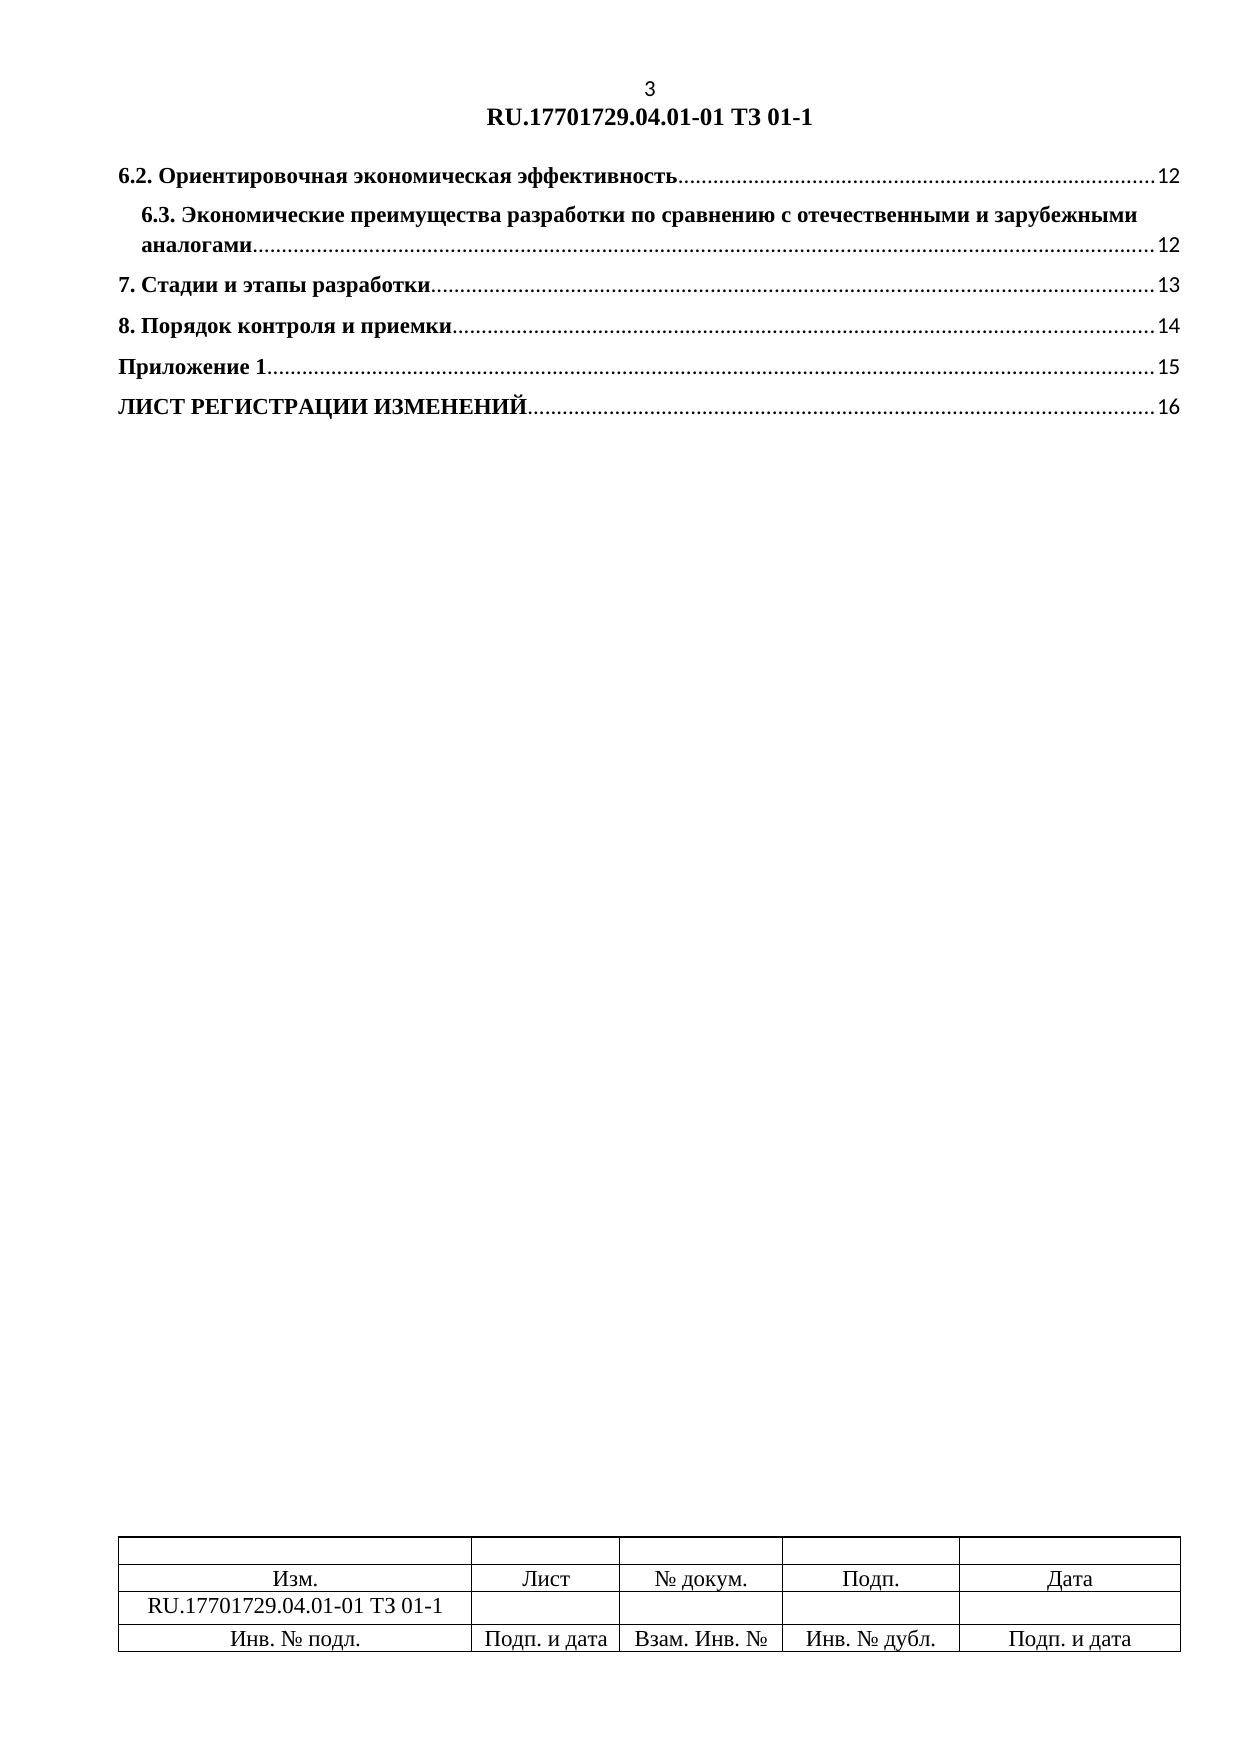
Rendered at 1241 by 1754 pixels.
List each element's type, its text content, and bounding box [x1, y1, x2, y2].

text ЛИСТ РЕГИСТРАЦИИ ИЗМЕНЕНИЙ 16 [118, 392, 1181, 421]
text 6.2. Ориентировочная экономическая эффективность 12 [118, 161, 1181, 189]
text 6.3. Экономические преимущества разработки по сравнению с отечественными и зарубежными аналогами 12 [141, 202, 1181, 258]
text 7. Стадии и этапы разработки 13 [118, 271, 1181, 299]
text Приложение 1 15 [118, 352, 1181, 380]
text 8. Порядок контроля и приемки 14 [118, 311, 1181, 339]
